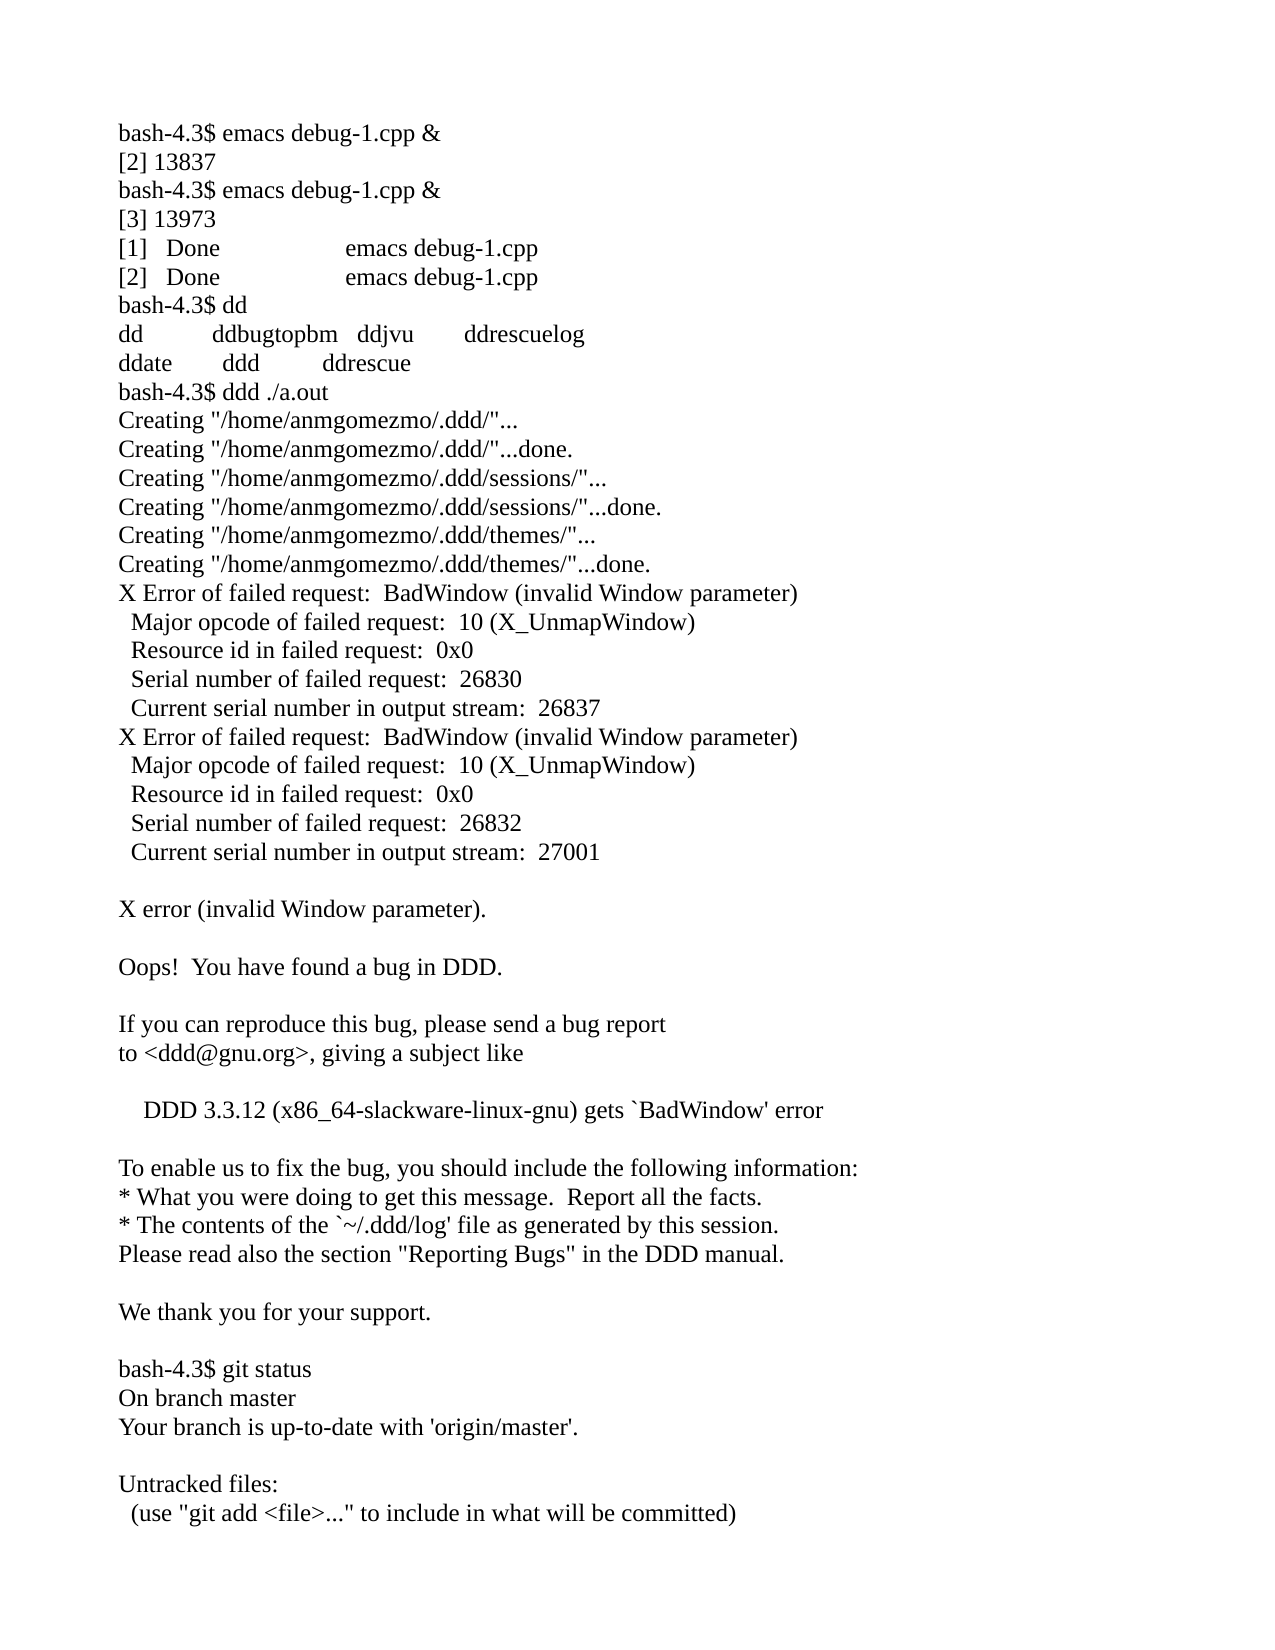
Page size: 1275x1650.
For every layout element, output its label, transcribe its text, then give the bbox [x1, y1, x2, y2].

text * What you were doing to get this message. Report all the facts. [118, 1182, 1157, 1211]
text Current serial number in output stream: 26837 [118, 693, 1157, 722]
text [2] Done emacs debug-1.cpp [118, 262, 1157, 291]
text Creating "/home/anmgomezmo/.ddd/sessions/"...done. [118, 492, 1157, 521]
text (use "git add <file>..." to include in what will be committed) [118, 1498, 1157, 1527]
text dd ddbugtopbm ddjvu ddrescuelog [118, 319, 1157, 348]
text Creating "/home/anmgomezmo/.ddd/"... [118, 406, 1157, 434]
text bash-4.3$ ddd ./a.out [118, 377, 1157, 406]
text bash-4.3$ emacs debug-1.cpp & [118, 176, 1157, 204]
text X Error of failed request: BadWindow (invalid Window parameter) [118, 578, 1157, 607]
text Oops! You have found a bug in DDD. [118, 952, 1157, 981]
text On branch master [118, 1383, 1157, 1412]
text Major opcode of failed request: 10 (X_UnmapWindow) [118, 751, 1157, 779]
text ddate ddd ddrescue [118, 348, 1157, 377]
text bash-4.3$ git status [118, 1354, 1157, 1383]
text Resource id in failed request: 0x0 [118, 636, 1157, 664]
text Creating "/home/anmgomezmo/.ddd/themes/"... [118, 521, 1157, 549]
text To enable us to fix the bug, you should include the following information: [118, 1153, 1157, 1182]
text Untracked files: [118, 1469, 1157, 1498]
text bash-4.3$ dd [118, 291, 1157, 319]
text Serial number of failed request: 26830 [118, 664, 1157, 693]
text X Error of failed request: BadWindow (invalid Window parameter) [118, 722, 1157, 751]
text [3] 13973 [118, 204, 1157, 233]
text * The contents of the `~/.ddd/log' file as generated by this session. [118, 1211, 1157, 1239]
text Creating "/home/anmgomezmo/.ddd/themes/"...done. [118, 549, 1157, 578]
text If you can reproduce this bug, please send a bug report [118, 1009, 1157, 1038]
text X error (invalid Window parameter). [118, 894, 1157, 923]
text Please read also the section "Reporting Bugs" in the DDD manual. [118, 1239, 1157, 1268]
text Current serial number in output stream: 27001 [118, 837, 1157, 866]
text [2] 13837 [118, 147, 1157, 176]
text to <ddd@gnu.org>, giving a subject like [118, 1038, 1157, 1067]
text We thank you for your support. [118, 1297, 1157, 1326]
text Resource id in failed request: 0x0 [118, 779, 1157, 808]
text Creating "/home/anmgomezmo/.ddd/"...done. [118, 434, 1157, 463]
text Serial number of failed request: 26832 [118, 808, 1157, 837]
text Major opcode of failed request: 10 (X_UnmapWindow) [118, 607, 1157, 636]
text Creating "/home/anmgomezmo/.ddd/sessions/"... [118, 463, 1157, 492]
text [1] Done emacs debug-1.cpp [118, 233, 1157, 262]
text Your branch is up-to-date with 'origin/master'. [118, 1412, 1157, 1441]
text DDD 3.3.12 (x86_64-slackware-linux-gnu) gets `BadWindow' error [118, 1096, 1157, 1124]
text bash-4.3$ emacs debug-1.cpp & [118, 118, 1157, 147]
